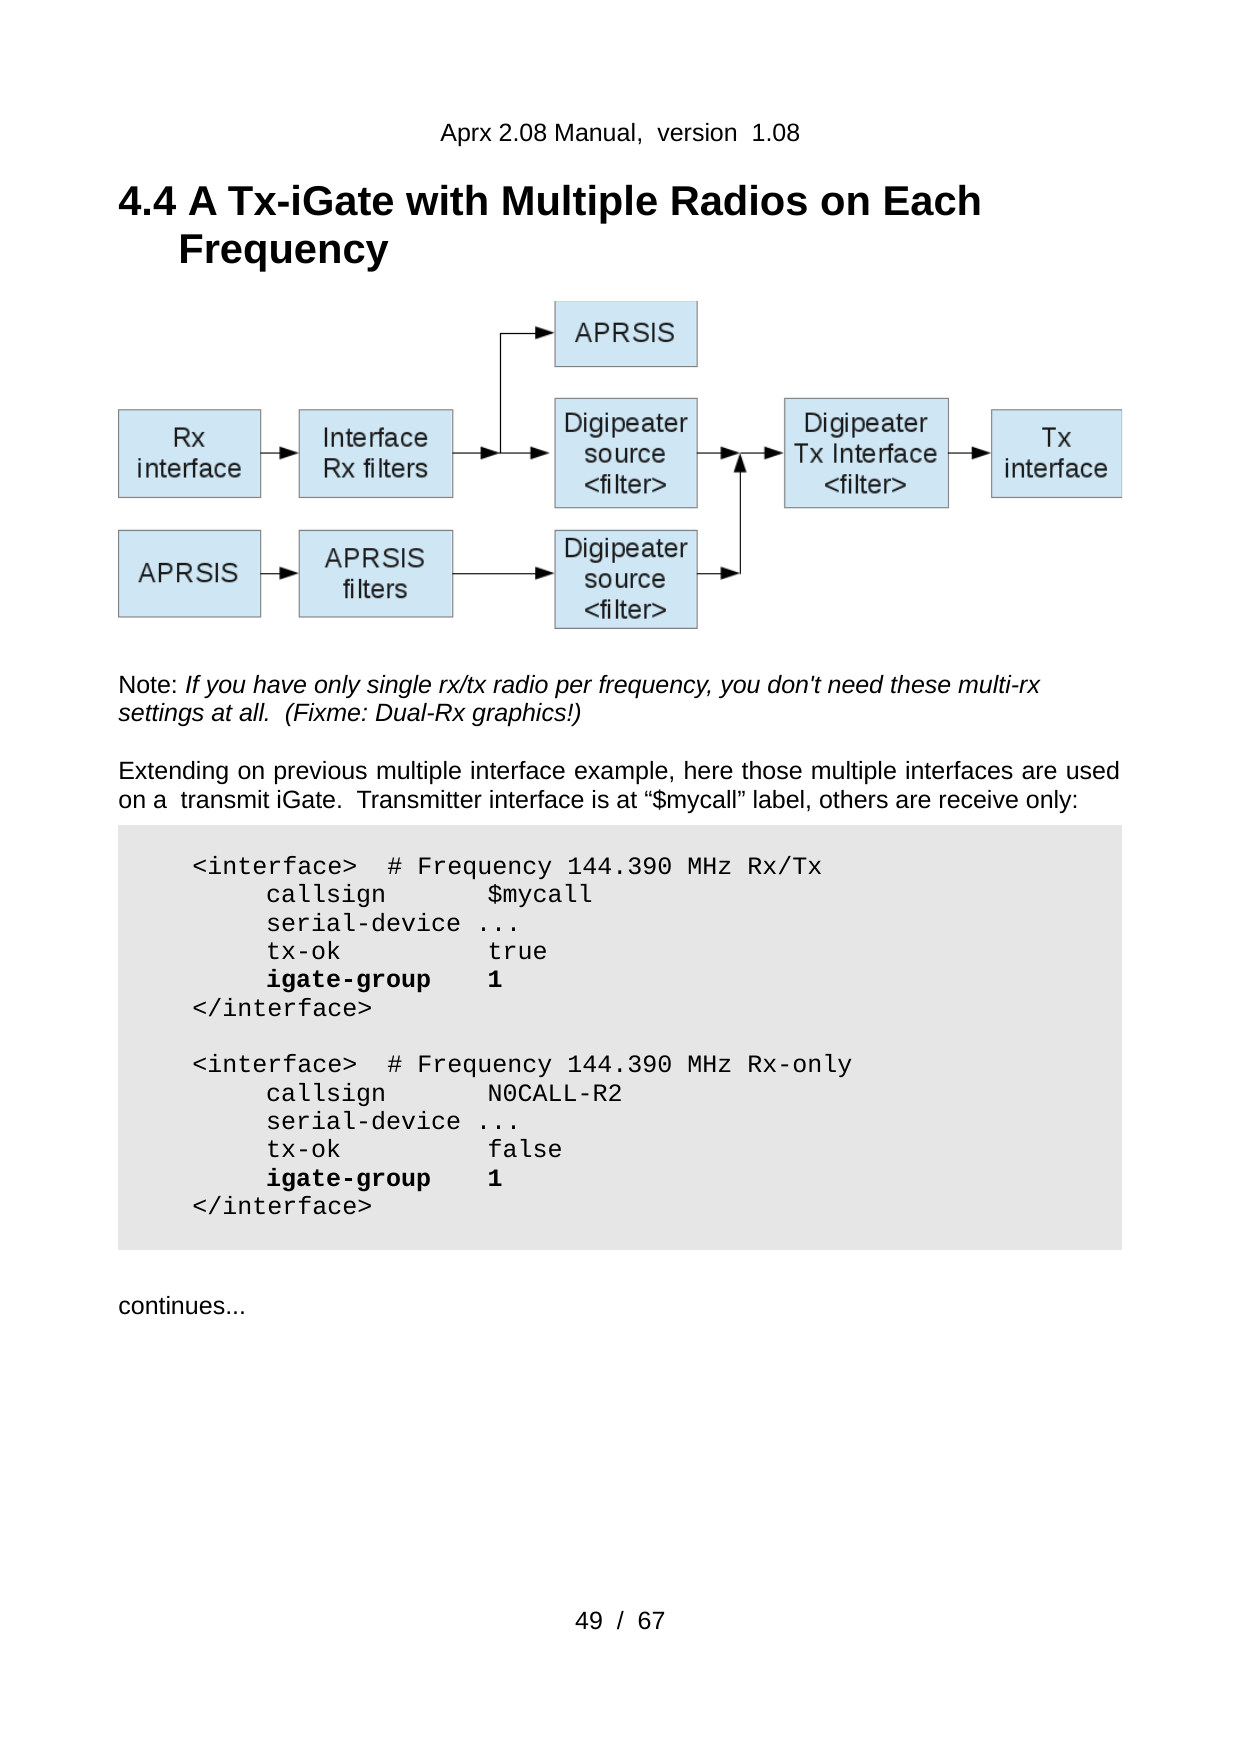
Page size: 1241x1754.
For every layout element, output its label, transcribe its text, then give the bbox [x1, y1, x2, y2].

text </interface> [118, 1193, 1122, 1222]
text Extending on previous multiple interface example, here those multiple interfaces are used on a transmit iGate. Transmitter interface is at “$mycall” label, others are receive only: [118, 756, 1122, 813]
text igate-group 1 [118, 967, 1122, 995]
text callsign $mycall [118, 882, 1122, 910]
text tx-ok true [118, 938, 1122, 967]
text tx-ok false [118, 1137, 1122, 1165]
subtitle A Tx-iGate with Multiple Radios on Each Frequency [118, 176, 1122, 272]
text Note: If you have only single rx/tx radio per frequency, you don't need these multi-rx settings at all. (Fixme: Dual-Rx graphics!) [118, 669, 1122, 727]
picture [118, 301, 1123, 629]
text callsign N0CALL-R2 [118, 1080, 1122, 1108]
text <interface> # Frequency 144.390 MHz Rx-only [118, 1052, 1122, 1080]
text igate-group 1 [118, 1165, 1122, 1193]
text serial-device ... [118, 1108, 1122, 1137]
text </interface> [118, 995, 1122, 1023]
text continues... [118, 1291, 1122, 1319]
text <interface> # Frequency 144.390 MHz Rx/Tx [118, 853, 1122, 882]
text serial-device ... [118, 910, 1122, 938]
